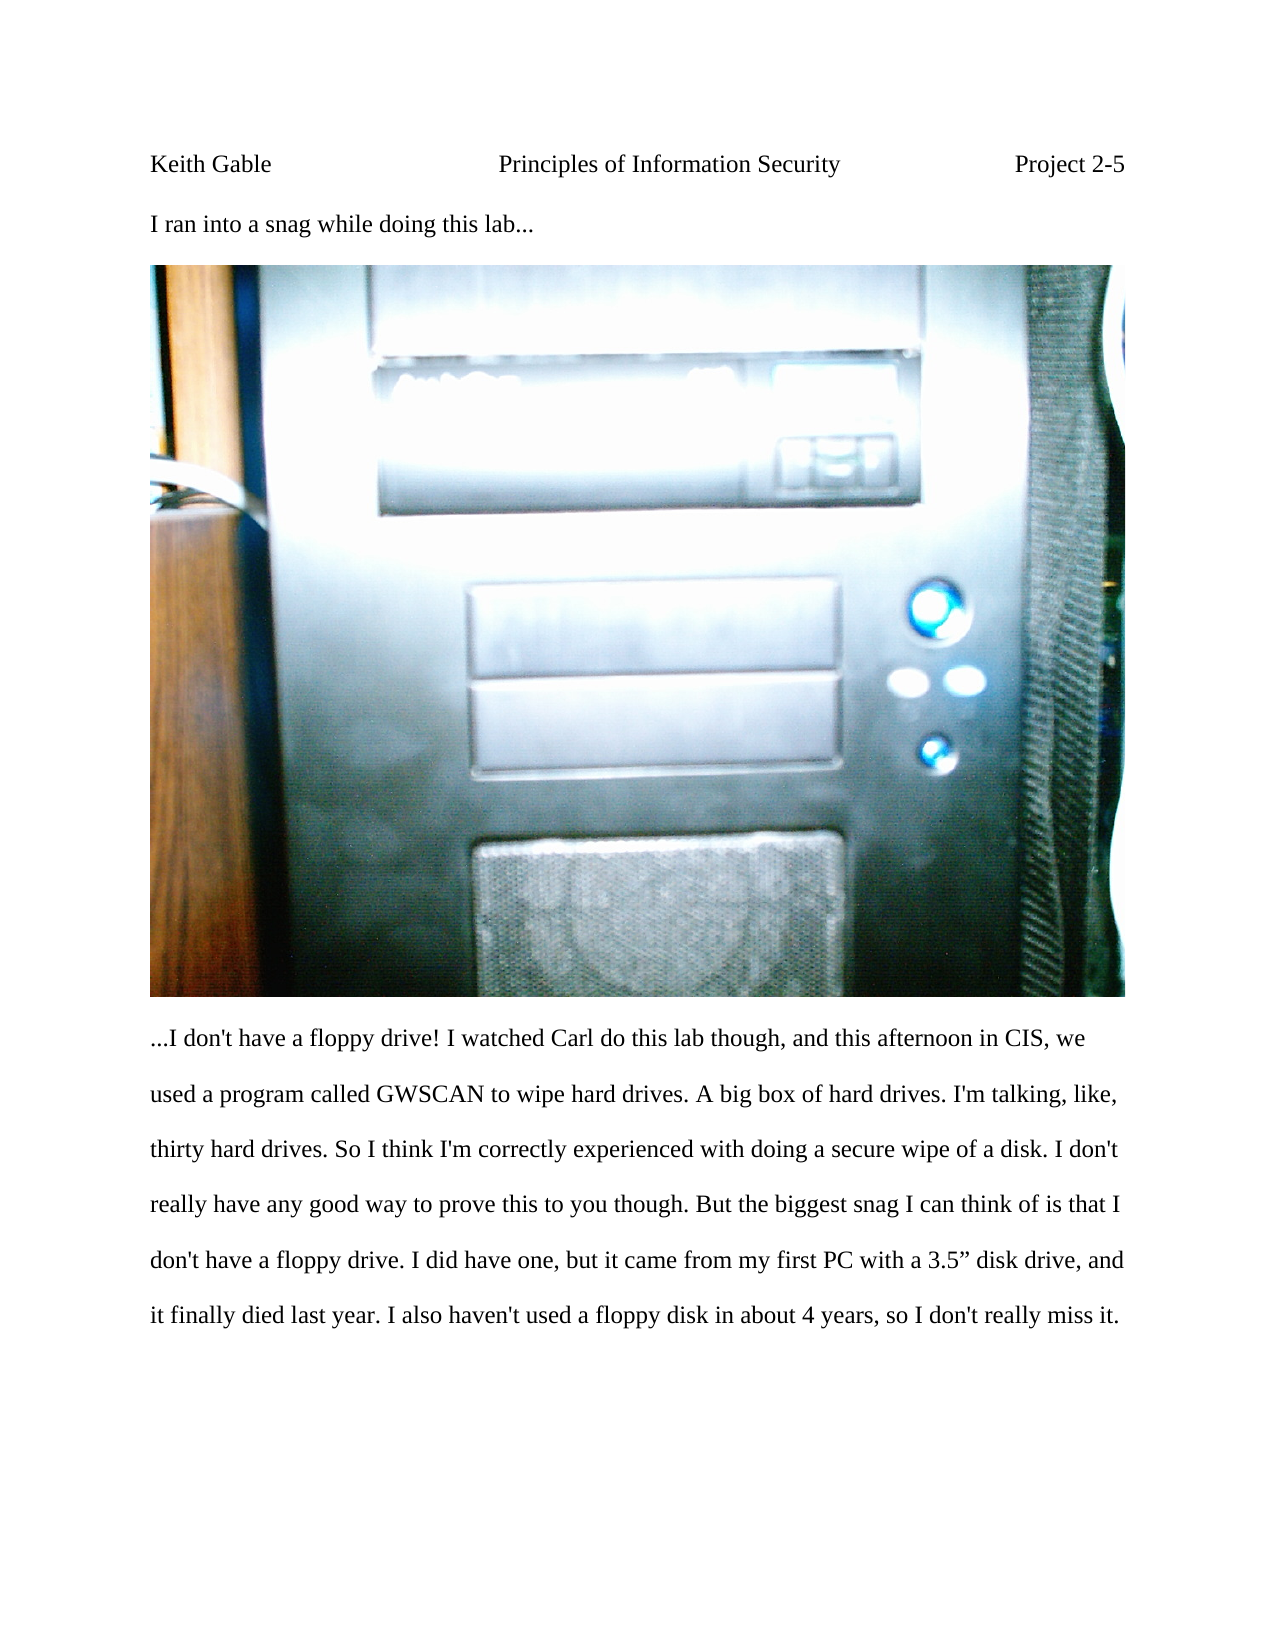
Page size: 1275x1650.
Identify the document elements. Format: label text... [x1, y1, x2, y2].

picture [150, 265, 1125, 997]
text I ran into a snag while doing this lab... [150, 210, 1125, 238]
text ...I don't have a floppy drive! I watched Carl do this lab though, and this afternoon in CIS, we used a program called GWSCAN to wipe hard drives. A big box of hard drives. I'm talking, like, thirty hard drives. So I think I'm correctly experienced with doing a secure wipe of a disk. I don't really have any good way to prove this to you though. But the biggest snag I can think of is that I don't have a floppy drive. I did have one, but it came from my first PC with a 3.5” disk drive, and it finally died last year. I also haven't used a floppy disk in about 4 years, so I don't really miss it. [150, 997, 1125, 1329]
